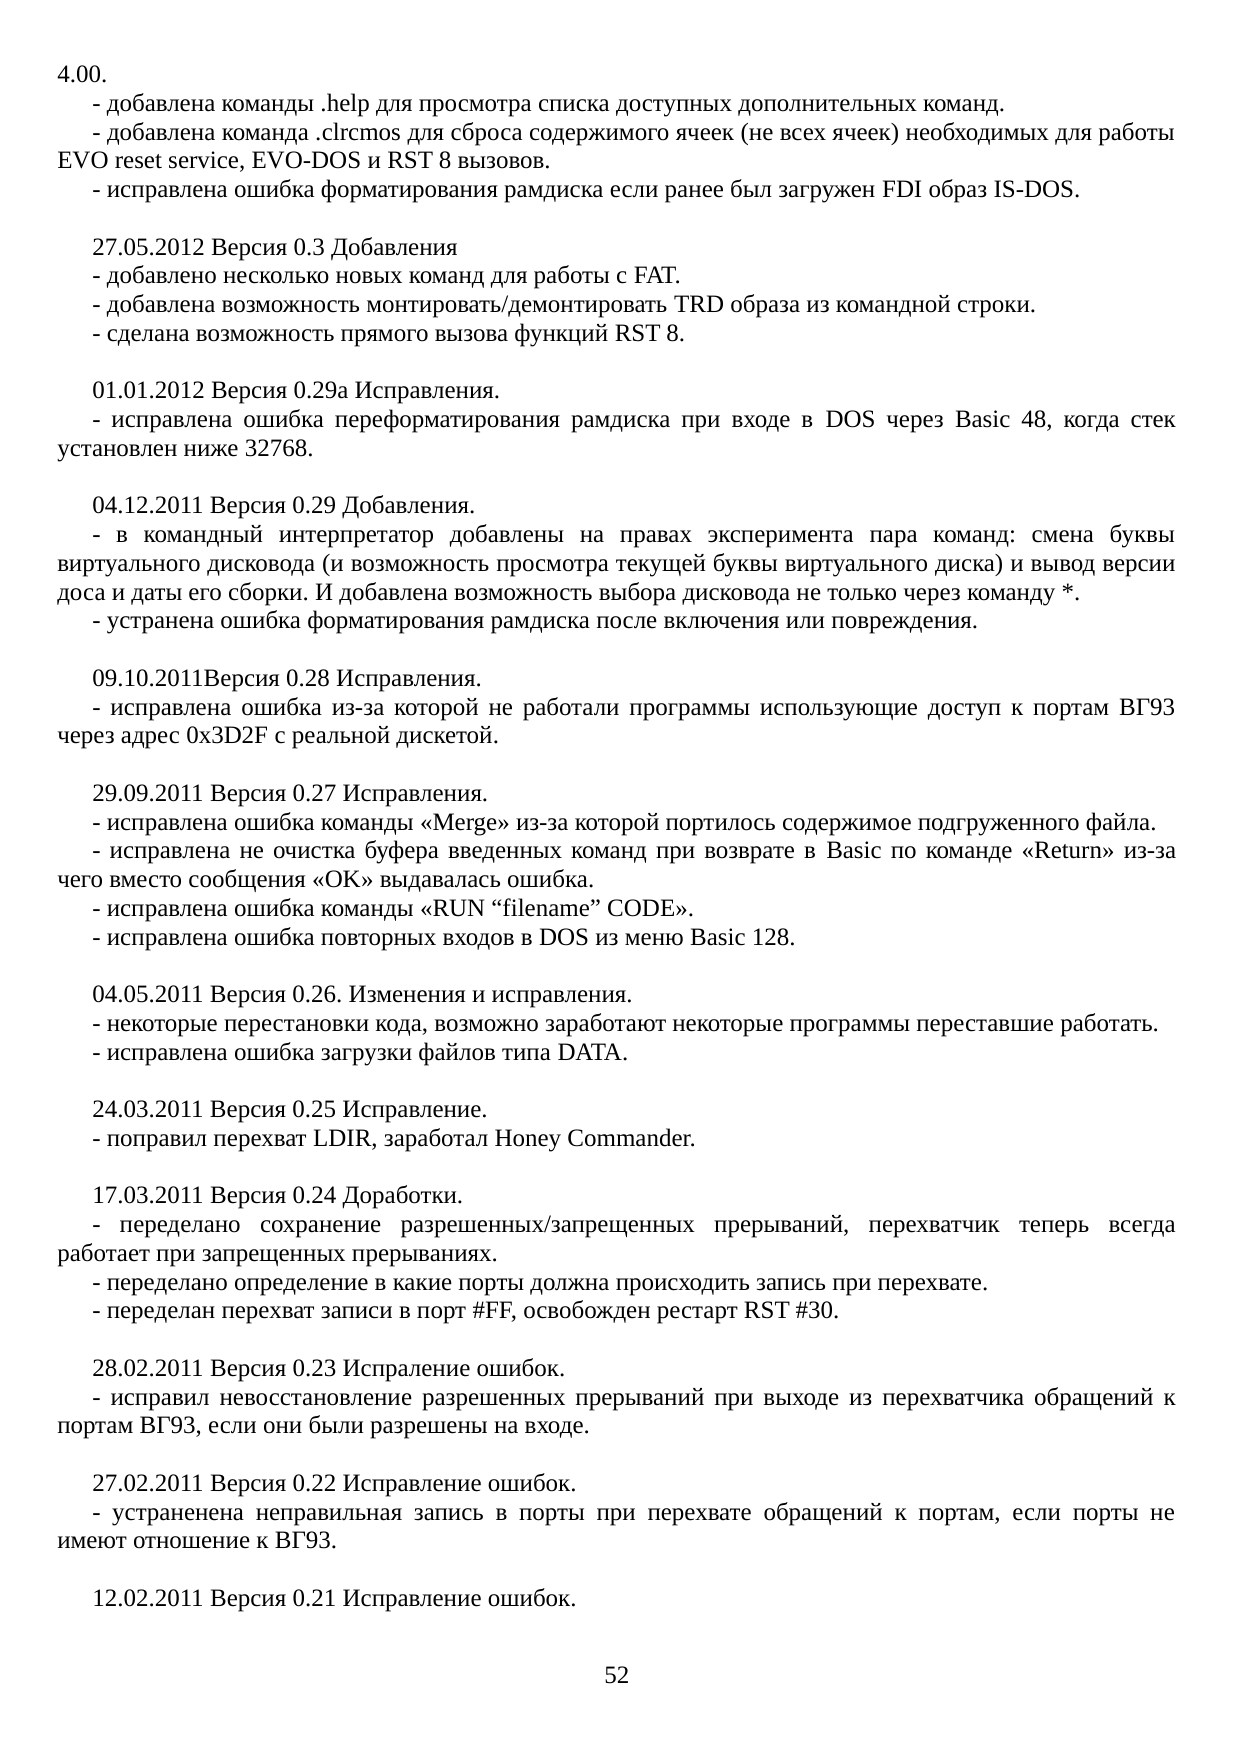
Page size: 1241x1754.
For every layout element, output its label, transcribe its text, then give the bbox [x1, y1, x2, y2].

text - добавлена возможность монтировать/демонтировать TRD образа из командной строки. [57, 289, 1176, 318]
text - исправлена ошибка загрузки файлов типа DATA. [57, 1037, 1176, 1066]
text 24.03.2011 Версия 0.25 Исправление. [57, 1094, 1176, 1123]
text 17.03.2011 Версия 0.24 Доработки. [57, 1181, 1176, 1209]
text 04.05.2011 Версия 0.26. Изменения и исправления. [57, 979, 1176, 1008]
text - переделано сохранение разрешенных/запрещенных прерываний, перехватчик теперь всегда работает при запрещенных прерываниях. [57, 1209, 1176, 1267]
text - исправлена ошибка команды «Merge» из-за которой портилось содержимое подгруженного файла. [57, 807, 1176, 836]
text 12.02.2011 Версия 0.21 Исправление ошибок. [57, 1583, 1176, 1612]
text 27.02.2011 Версия 0.22 Исправление ошибок. [57, 1468, 1176, 1497]
text - добавлена команда .clrcmos для сброса содержимого ячеек (не всех ячеек) необходимых для работы EVO reset service, EVO-DOS и RST 8 вызовов. [57, 117, 1176, 174]
text - исправлена ошибка переформатирования рамдиска при входе в DOS через Basic 48, когда стек установлен ниже 32768. [57, 404, 1176, 462]
text - устраненена неправильная запись в порты при перехвате обращений к портам, если порты не имеют отношение к ВГ93. [57, 1497, 1176, 1554]
text - исправлена не очистка буфера введенных команд при возврате в Basic по команде «Return» из-за чего вместо сообщения «OK» выдавалась ошибка. [57, 836, 1176, 893]
text 09.10.2011Версия 0.28 Исправления. [57, 663, 1176, 692]
text - переделано определение в какие порты должна происходить запись при перехвате. [57, 1267, 1176, 1296]
text - исправлена ошибка форматирования рамдиска если ранее был загружен FDI образ IS-DOS. [57, 174, 1176, 203]
text - переделан перехват записи в порт #FF, освобожден рестарт RST #30. [57, 1296, 1176, 1324]
text - сделана возможность прямого вызова функций RST 8. [57, 318, 1176, 347]
text - в командный интерпретатор добавлены на правах эксперимента пара команд: смена буквы виртуального дисковода (и возможность просмотра текущей буквы виртуального диска) и вывод версии доса и даты его сборки. И добавлена возможность выбора дисковода не только через команду *. [57, 519, 1176, 606]
text 01.01.2012 Версия 0.29а Исправления. [57, 376, 1176, 404]
text 27.05.2012 Версия 0.3 Добавления [57, 232, 1176, 261]
text - некоторые перестановки кода, возможно заработают некоторые программы переставшие работать. [57, 1008, 1176, 1037]
text 04.12.2011 Версия 0.29 Добавления. [57, 491, 1176, 519]
text - исправил невосстановление разрешенных прерываний при выходе из перехватчика обращений к портам ВГ93, если они были разрешены на входе. [57, 1382, 1176, 1439]
text 28.02.2011 Версия 0.23 Испраление ошибок. [57, 1353, 1176, 1382]
text - исправлена ошибка повторных входов в DOS из меню Basic 128. [57, 922, 1176, 951]
text - устранена ошибка форматирования рамдиска после включения или повреждения. [57, 606, 1176, 634]
text 4.00. [57, 59, 1176, 88]
text - добавлена команды .help для просмотра списка доступных дополнительных команд. [57, 88, 1176, 117]
text 29.09.2011 Версия 0.27 Исправления. [57, 778, 1176, 807]
text - исправлена ошибка команды «RUN “filename” CODE». [57, 893, 1176, 922]
text - исправлена ошибка из-за которой не работали программы использующие доступ к портам ВГ93 через адрес 0x3D2F с реальной дискетой. [57, 692, 1176, 749]
text - добавлено несколько новых команд для работы с FAT. [57, 261, 1176, 289]
text - поправил перехват LDIR, заработал Honey Commander. [57, 1123, 1176, 1152]
